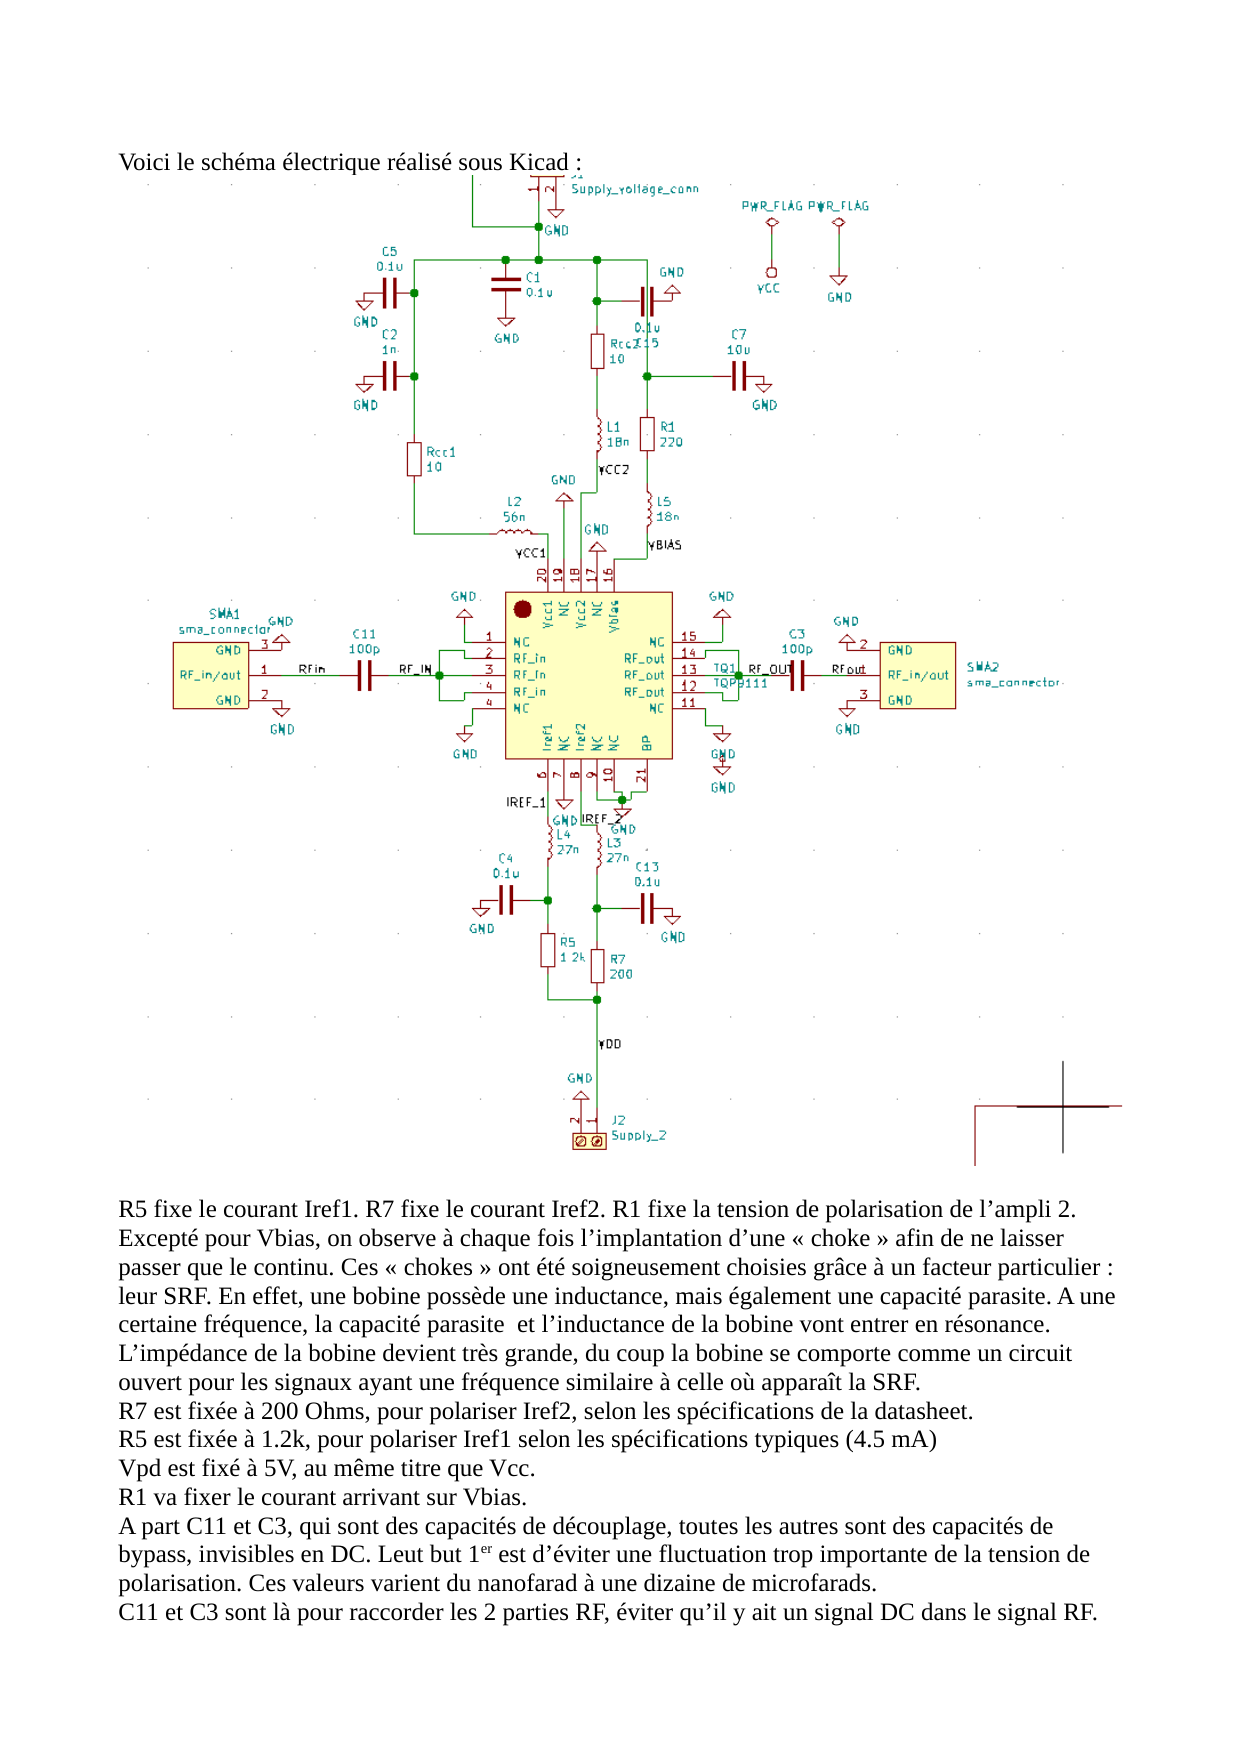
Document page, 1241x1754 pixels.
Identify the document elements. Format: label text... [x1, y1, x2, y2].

text R1 va fixer le courant arrivant sur Vbias. [118, 1482, 1122, 1511]
text Voici le schéma électrique réalisé sous Kicad : [118, 147, 1122, 175]
text Excepté pour Vbias, on observe à chaque fois l’implantation d’une « choke » afin de ne laisser passer que le continu. Ces « chokes » ont été soigneusement choisies grâce à un facteur particulier : leur SRF. En effet, une bobine possède une inductance, mais également une capacité parasite. A une certaine fréquence, la capacité parasite et l’inductance de la bobine vont entrer en résonance. L’impédance de la bobine devient très grande, du coup la bobine se comporte comme un circuit ouvert pour les signaux ayant une fréquence similaire à celle où apparaît la SRF. [118, 1223, 1122, 1396]
text R5 fixe le courant Iref1. R7 fixe le courant Iref2. R1 fixe la tension de polarisation de l’ampli 2. [118, 1194, 1122, 1223]
text C11 et C3 sont là pour raccorder les 2 parties RF, éviter qu’il y ait un signal DC dans le signal RF. [118, 1597, 1122, 1626]
text Vpd est fixé à 5V, au même titre que Vcc. [118, 1453, 1122, 1482]
text A part C11 et C3, qui sont des capacités de découplage, toutes les autres sont des capacités de bypass, invisibles en DC. Leut but 1er est d’éviter une fluctuation trop importante de la tension de polarisation. Ces valeurs varient du nanofarad à une dizaine de microfarads. [118, 1511, 1122, 1597]
picture [118, 175, 1123, 1166]
text R5 est fixée à 1.2k, pour polariser Iref1 selon les spécifications typiques (4.5 mA) [118, 1424, 1122, 1453]
text R7 est fixée à 200 Ohms, pour polariser Iref2, selon les spécifications de la datasheet. [118, 1396, 1122, 1424]
